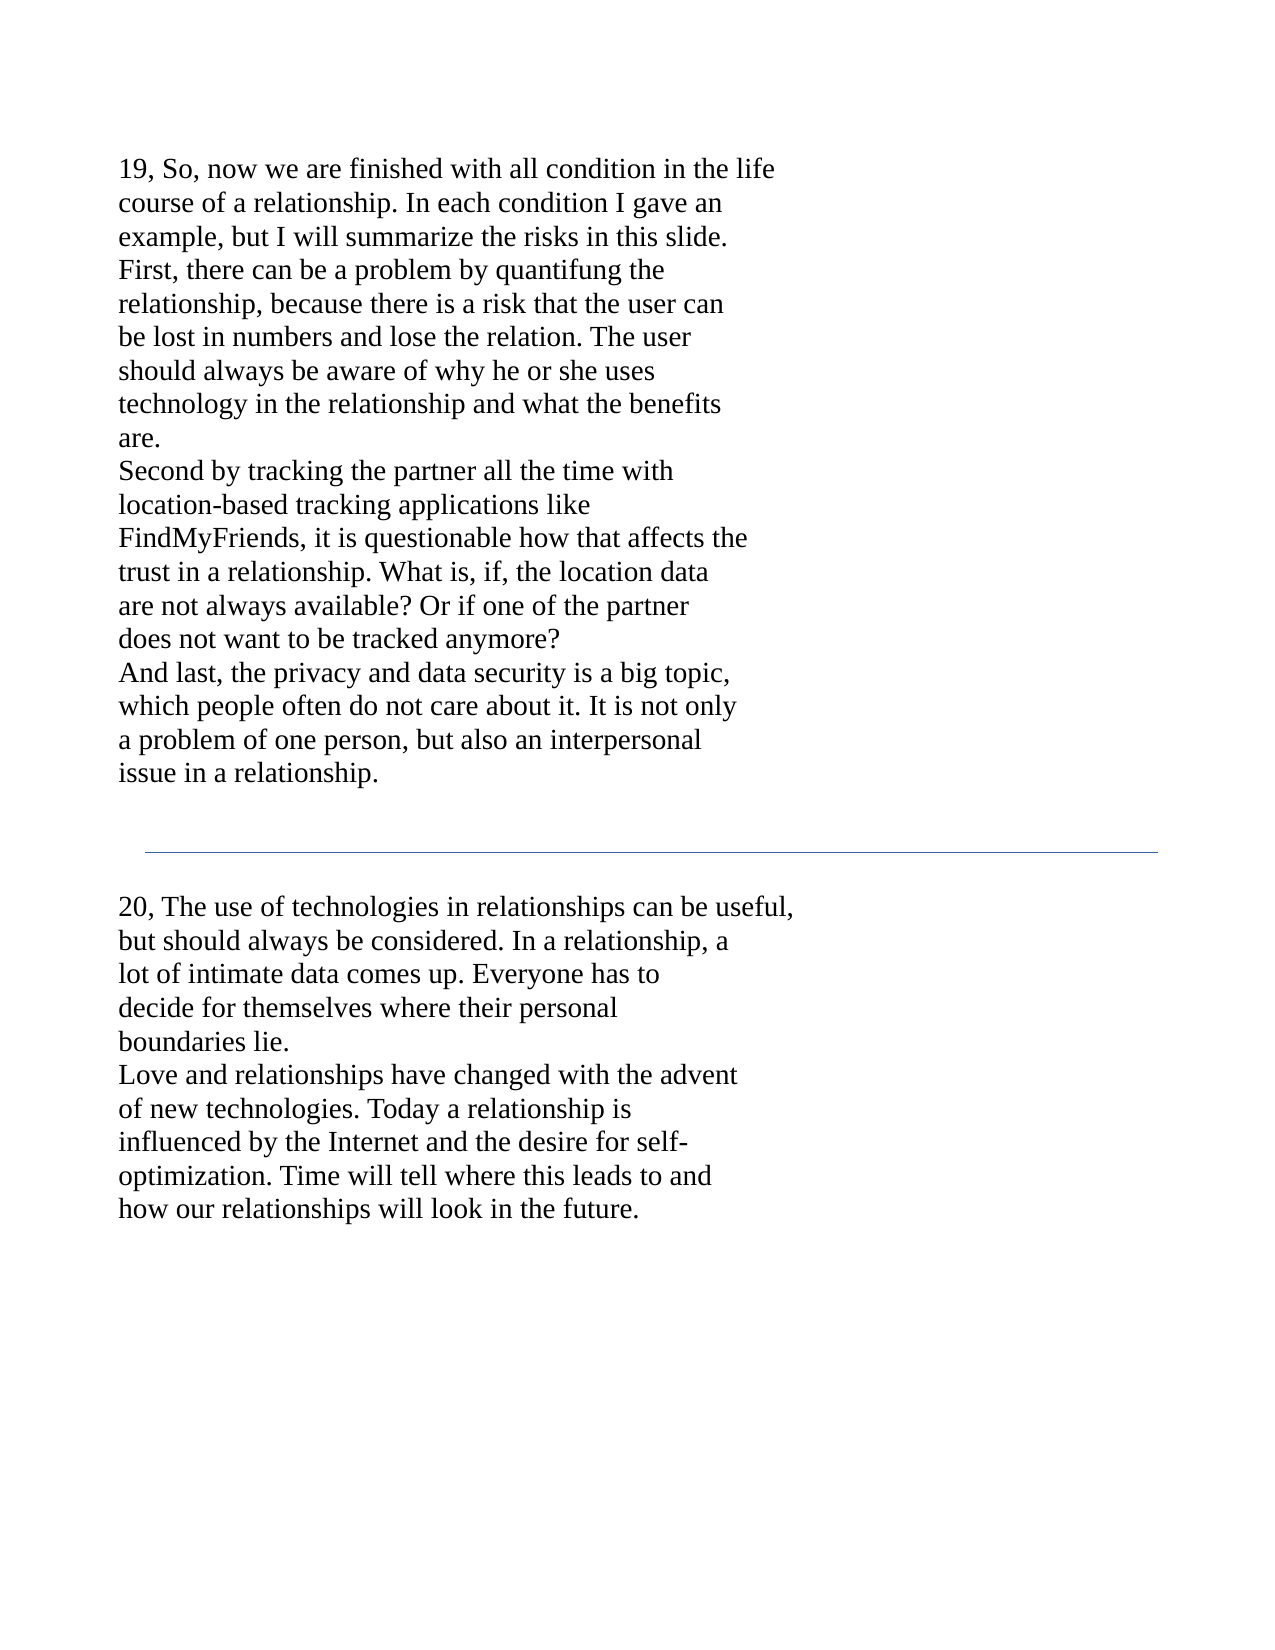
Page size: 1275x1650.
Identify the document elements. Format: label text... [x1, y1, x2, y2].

text Love and relationships have changed with the advent [118, 1057, 1157, 1091]
text are. [118, 420, 1157, 453]
text example, but I will summarize the risks in this slide. [118, 219, 1157, 252]
text of new technologies. Today a relationship is [118, 1091, 1157, 1124]
text influenced by the Internet and the desire for self- [118, 1124, 1157, 1158]
text decide for themselves where their personal [118, 990, 1157, 1024]
text trust in a relationship. What is, if, the location data [118, 554, 1157, 588]
text boundaries lie. [118, 1024, 1157, 1057]
text are not always available? Or if one of the partner [118, 588, 1157, 621]
text issue in a relationship. [118, 755, 1157, 789]
text 20, The use of technologies in relationships can be useful, [118, 889, 1157, 923]
text relationship, because there is a risk that the user can [118, 286, 1157, 319]
text be lost in numbers and lose the relation. The user [118, 319, 1157, 353]
text technology in the relationship and what the benefits [118, 386, 1157, 420]
text 19, So, now we are finished with all condition in the life [118, 152, 1157, 185]
text Second by tracking the partner all the time with [118, 453, 1157, 487]
text a problem of one person, but also an interpersonal [118, 722, 1157, 755]
text FindMyFriends, it is questionable how that affects the [118, 521, 1157, 554]
text lot of intimate data comes up. Everyone has to [118, 957, 1157, 990]
text First, there can be a problem by quantifung the [118, 252, 1157, 286]
text how our relationships will look in the future. [118, 1191, 1157, 1225]
text And last, the privacy and data security is a big topic, [118, 655, 1157, 688]
text optimization. Time will tell where this leads to and [118, 1158, 1157, 1191]
text location-based tracking applications like [118, 487, 1157, 521]
text does not want to be tracked anymore? [118, 621, 1157, 655]
text should always be aware of why he or she uses [118, 353, 1157, 386]
text but should always be considered. In a relationship, a [118, 923, 1157, 957]
text course of a relationship. In each condition I gave an [118, 185, 1157, 219]
text which people often do not care about it. It is not only [118, 688, 1157, 722]
